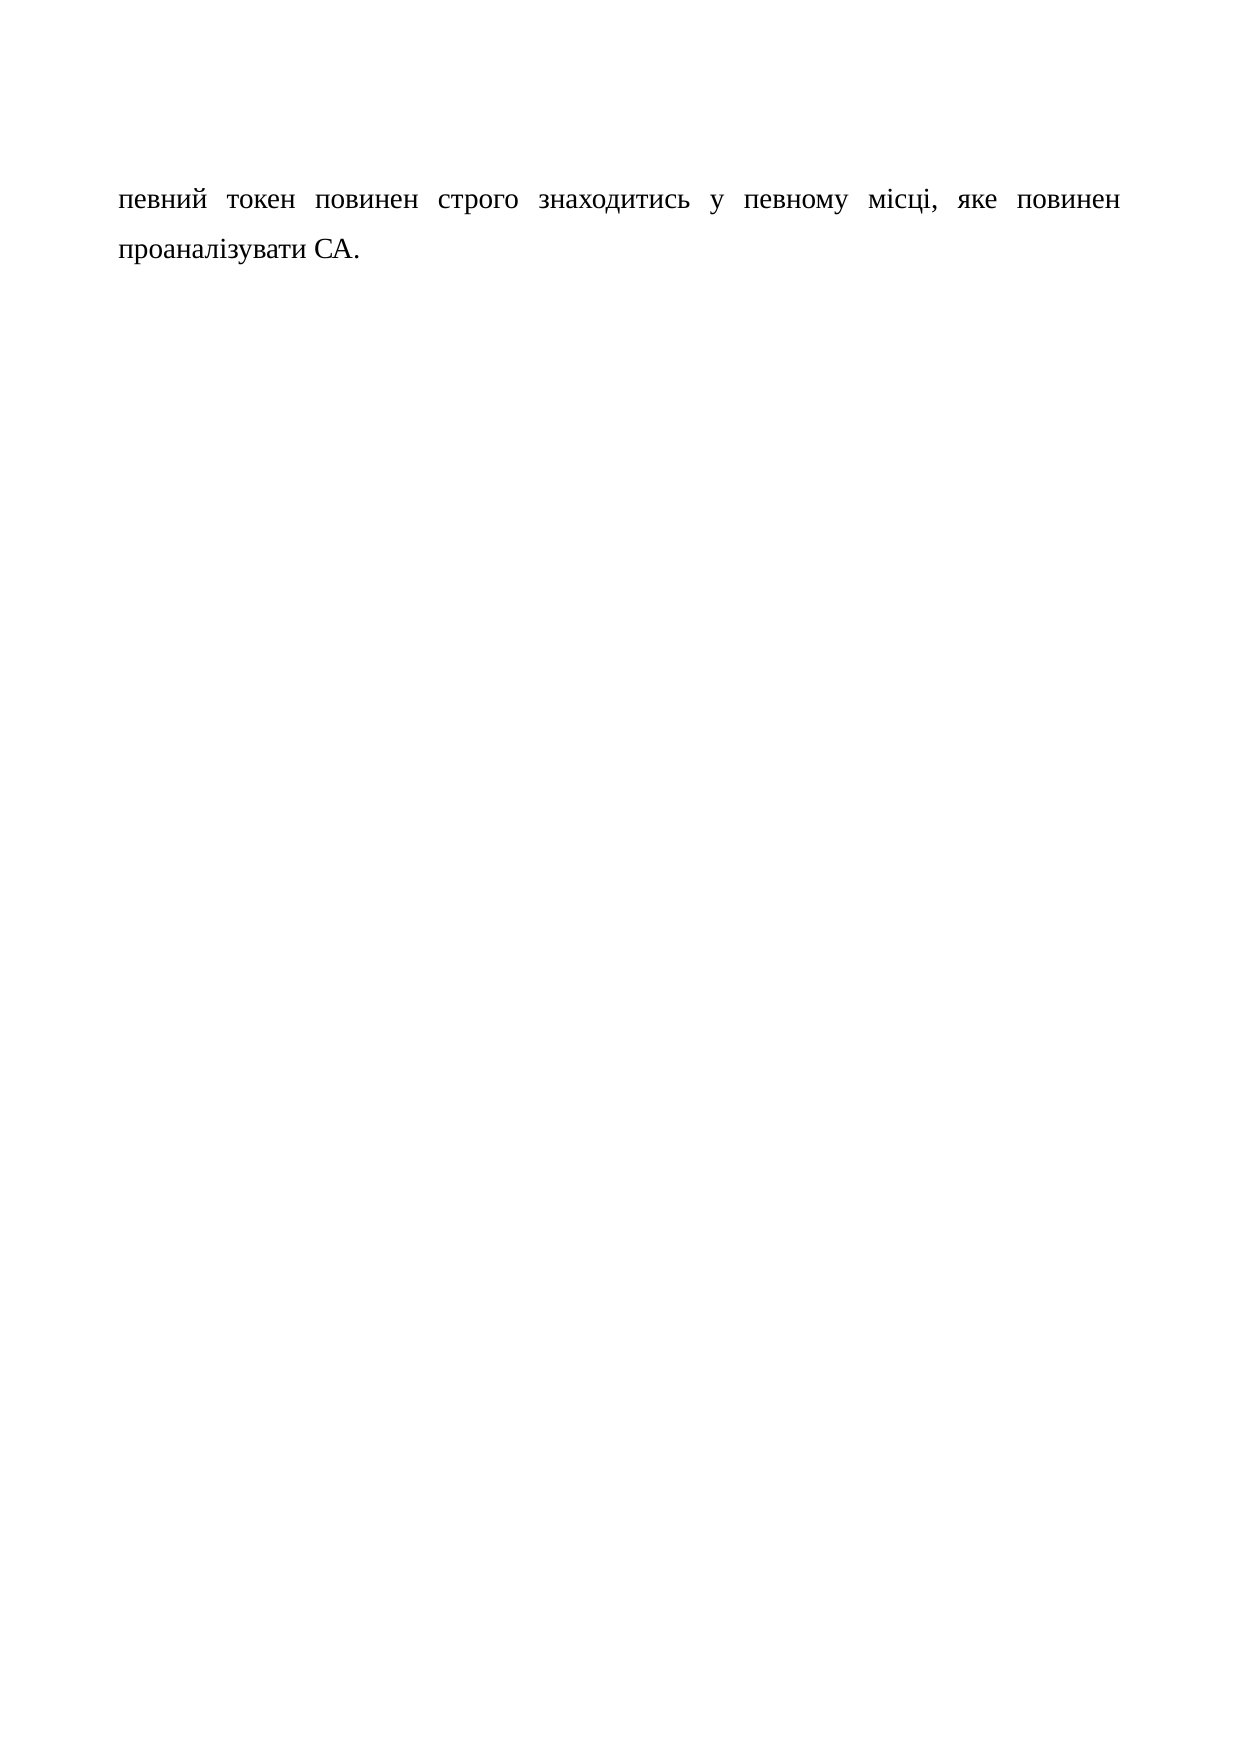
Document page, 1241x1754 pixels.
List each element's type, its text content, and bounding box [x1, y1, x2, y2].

text певний токен повинен строго знаходитись у певному місці, яке повинен проаналізувати СА. [118, 181, 1122, 265]
